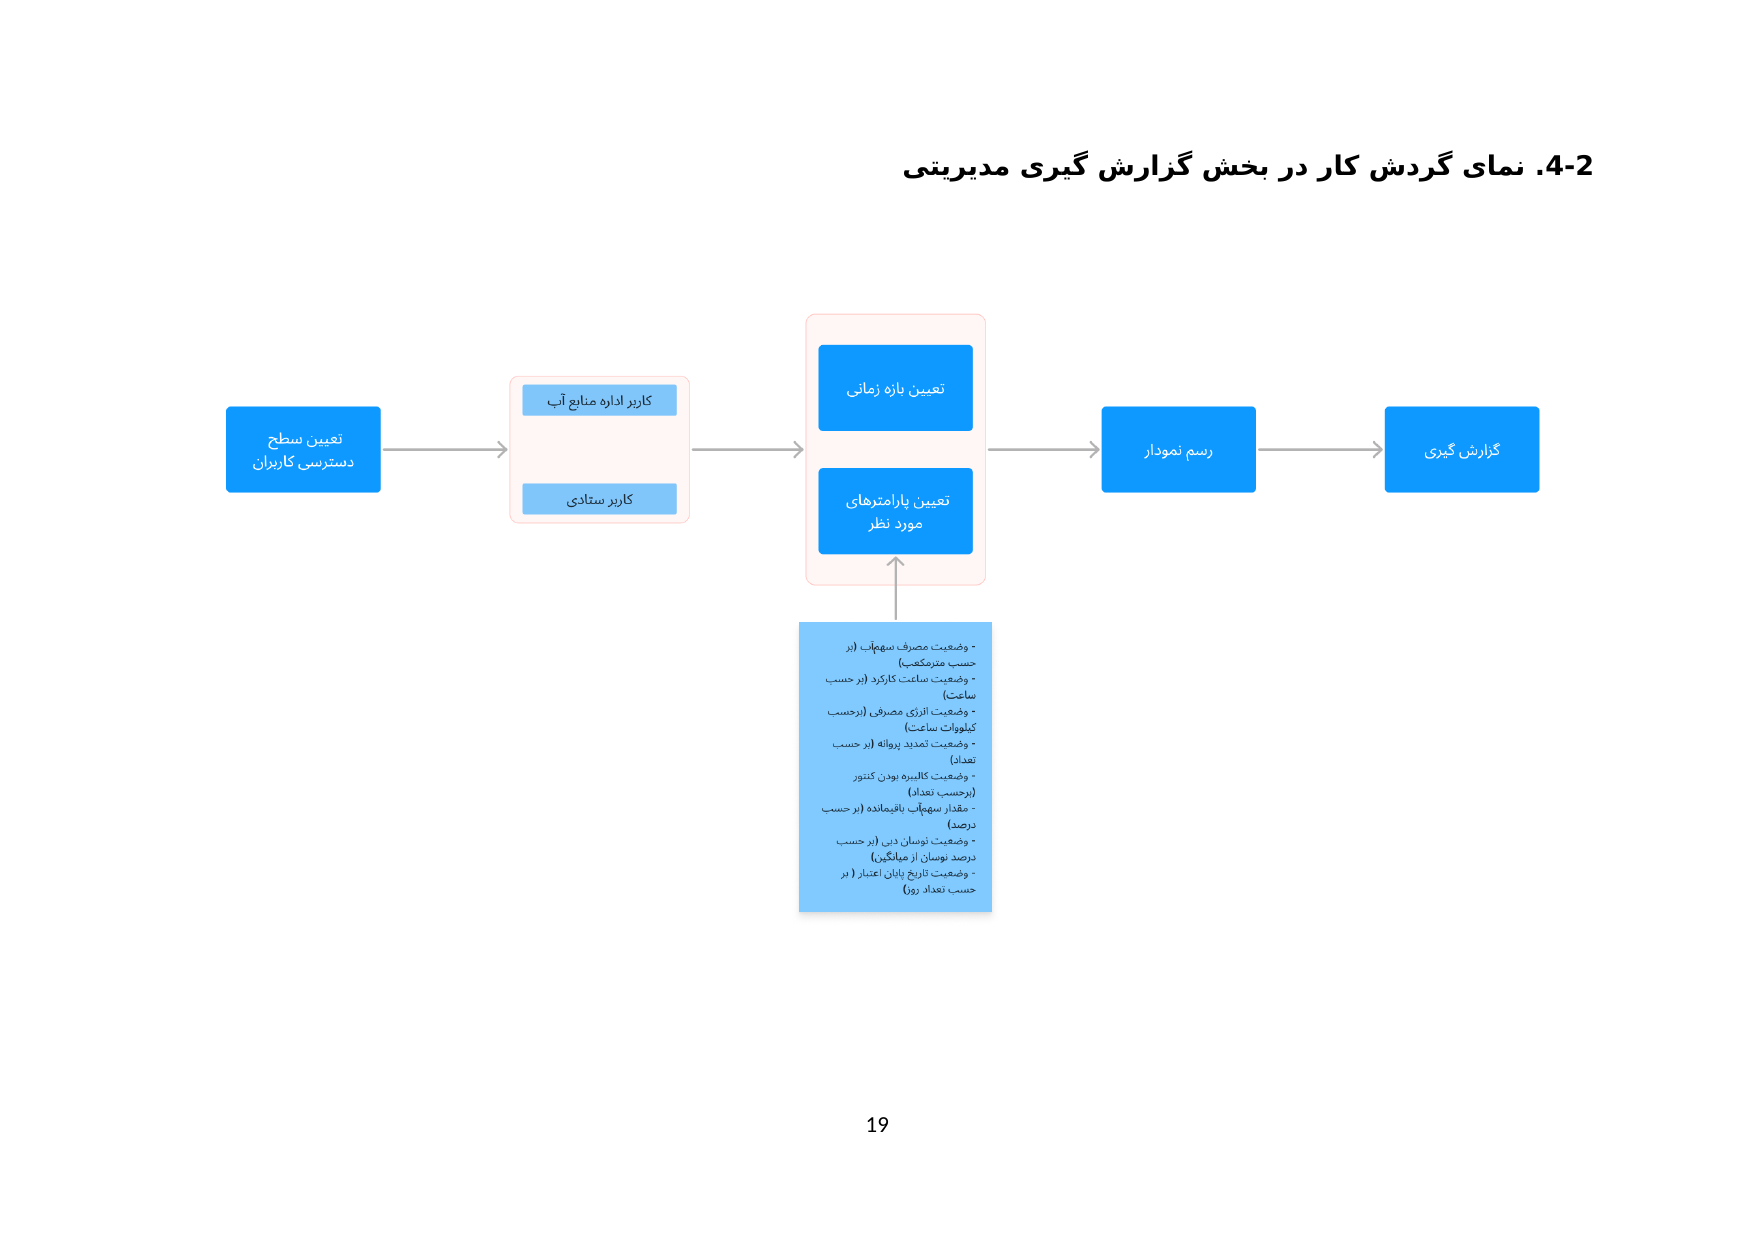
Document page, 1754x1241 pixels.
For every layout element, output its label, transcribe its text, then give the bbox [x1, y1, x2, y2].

picture [162, 215, 1642, 1024]
text 4-2. نمای گردش کار در بخش گزارش گیری مدیریتی [150, 150, 1604, 182]
